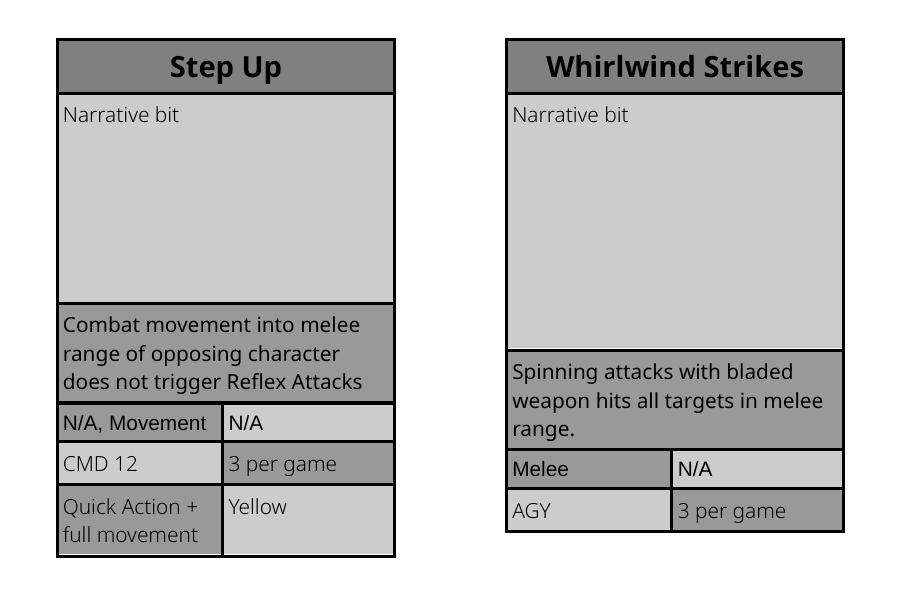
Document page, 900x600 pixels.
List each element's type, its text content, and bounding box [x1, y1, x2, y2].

table_cell AGY [508, 490, 670, 530]
table_cell Combat movement into melee range of opposing character does not trigger Reflex Attacks [59, 305, 393, 401]
table_cell Quick Action + full movement [59, 486, 221, 554]
table_cell Narrative bit [59, 95, 393, 302]
table_cell CMD 12 [59, 443, 221, 483]
table_cell N/A, Movement [59, 405, 221, 440]
table_cell Narrative bit [508, 95, 842, 348]
table_cell 3 per game [673, 490, 842, 530]
table_cell Yellow [224, 486, 393, 554]
table_cell Spinning attacks with bladed weapon hits all targets in melee range. [508, 352, 842, 448]
table_cell 3 per game [224, 443, 393, 483]
table_cell N/A [224, 405, 393, 440]
table_cell Melee [508, 451, 670, 487]
table_cell N/A [673, 451, 842, 487]
table_header Step Up [59, 41, 393, 92]
table_header Whirlwind Strikes [508, 41, 842, 92]
